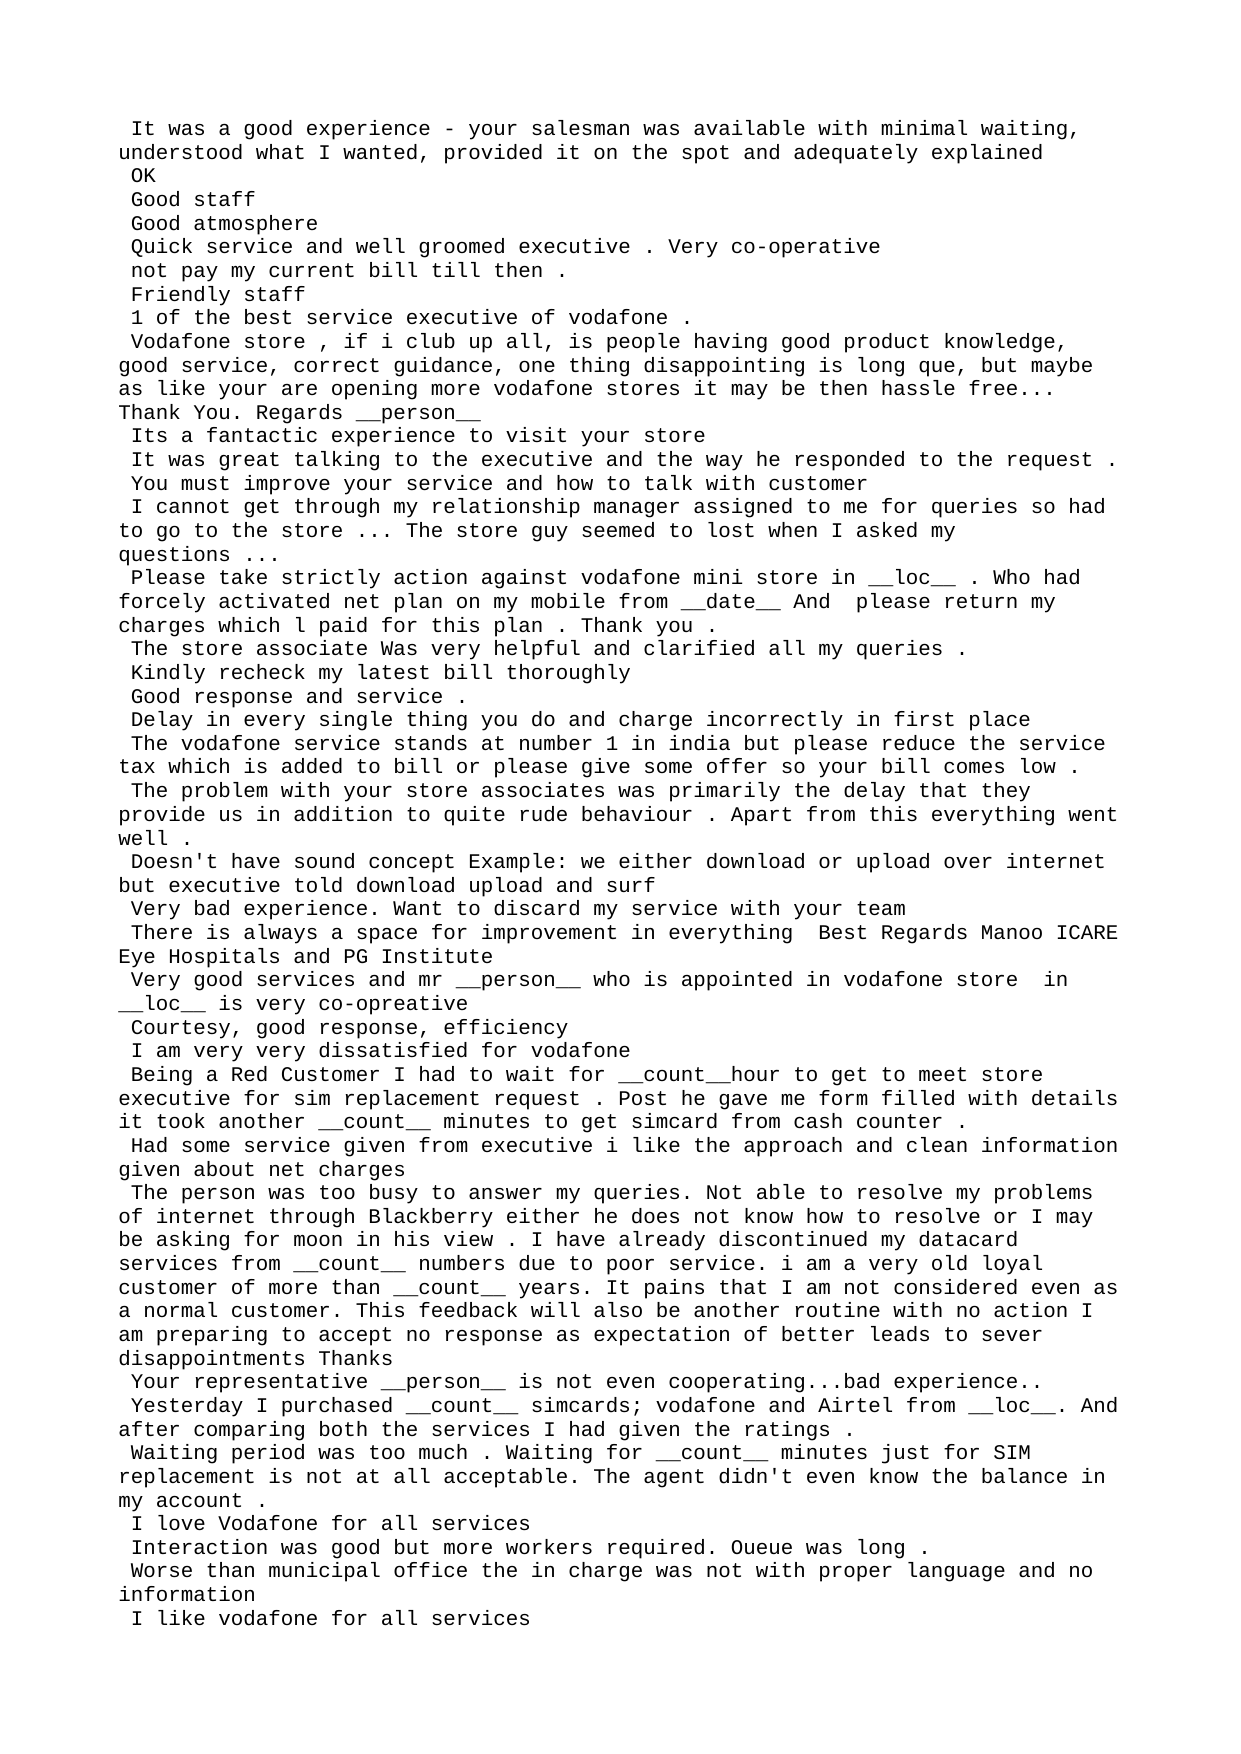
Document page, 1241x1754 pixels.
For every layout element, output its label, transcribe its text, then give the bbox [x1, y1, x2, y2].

text I love Vodafone for all services [118, 1513, 1122, 1537]
text I like vodafone for all services [118, 1608, 1122, 1631]
text I am very very dissatisfied for vodafone [118, 1040, 1122, 1064]
text Delay in every single thing you do and charge incorrectly in first place [118, 709, 1122, 733]
text not pay my current bill till then . [118, 260, 1122, 284]
text Vodafone store , if i club up all, is people having good product knowledge, good service, correct guidance, one thing disappointing is long que, but maybe as like your are opening more vodafone stores it may be then hassle free... Thank You. Regards __person__ [118, 331, 1122, 426]
text The vodafone service stands at number 1 in india but please reduce the service tax which is added to bill or please give some offer so your bill comes low . [118, 733, 1122, 780]
text Very bad experience. Want to discard my service with your team [118, 898, 1122, 922]
text Being a Red Customer I had to wait for __count__hour to get to meet store executive for sim replacement request . Post he gave me form filled with details it took another __count__ minutes to get simcard from cash counter . [118, 1064, 1122, 1135]
text Good atmosphere [118, 213, 1122, 236]
text Had some service given from executive i like the approach and clean information given about net charges [118, 1135, 1122, 1182]
text The person was too busy to answer my queries. Not able to resolve my problems of internet through Blackberry either he does not know how to resolve or I may be asking for moon in his view . I have already discontinued my datacard services from __count__ numbers due to poor service. i am a very old loyal customer of more than __count__ years. It pains that I am not considered even as a normal customer. This feedback will also be another routine with no action I am preparing to accept no response as expectation of better leads to sever disappointments Thanks [118, 1182, 1122, 1371]
text Good staff [118, 189, 1122, 213]
text There is always a space for improvement in everything Best Regards Manoo ICARE Eye Hospitals and PG Institute [118, 922, 1122, 969]
text 1 of the best service executive of vodafone . [118, 307, 1122, 331]
text OK [118, 165, 1122, 189]
text Doesn't have sound concept Example: we either download or upload over internet but executive told download upload and surf [118, 851, 1122, 898]
text Interaction was good but more workers required. Oueue was long . [118, 1537, 1122, 1561]
text You must improve your service and how to talk with customer [118, 473, 1122, 496]
text Very good services and mr __person__ who is appointed in vodafone store in __loc__ is very co-opreative [118, 969, 1122, 1017]
text Worse than municipal office the in charge was not with proper language and no information [118, 1561, 1122, 1608]
text Quick service and well groomed executive . Very co-operative [118, 236, 1122, 260]
text Yesterday I purchased __count__ simcards; vodafone and Airtel from __loc__. And after comparing both the services I had given the ratings . [118, 1395, 1122, 1442]
text Its a fantactic experience to visit your store [118, 426, 1122, 449]
text It was great talking to the executive and the way he responded to the request . [118, 449, 1122, 473]
text It was a good experience - your salesman was available with minimal waiting, understood what I wanted, provided it on the spot and adequately explained [118, 118, 1122, 165]
text Courtesy, good response, efficiency [118, 1017, 1122, 1040]
text Please take strictly action against vodafone mini store in __loc__ . Who had forcely activated net plan on my mobile from __date__ And please return my charges which l paid for this plan . Thank you . [118, 567, 1122, 638]
text The problem with your store associates was primarily the delay that they provide us in addition to quite rude behaviour . Apart from this everything went well . [118, 780, 1122, 851]
text The store associate Was very helpful and clarified all my queries . [118, 638, 1122, 662]
text Good response and service . [118, 686, 1122, 709]
text Waiting period was too much . Waiting for __count__ minutes just for SIM replacement is not at all acceptable. The agent didn't even know the balance in my account . [118, 1442, 1122, 1513]
text Kindly recheck my latest bill thoroughly [118, 662, 1122, 686]
text Your representative __person__ is not even cooperating...bad experience.. [118, 1371, 1122, 1395]
text I cannot get through my relationship manager assigned to me for queries so had to go to the store ... The store guy seemed to lost when I asked my questions ... [118, 496, 1122, 567]
text Friendly staff [118, 284, 1122, 307]
